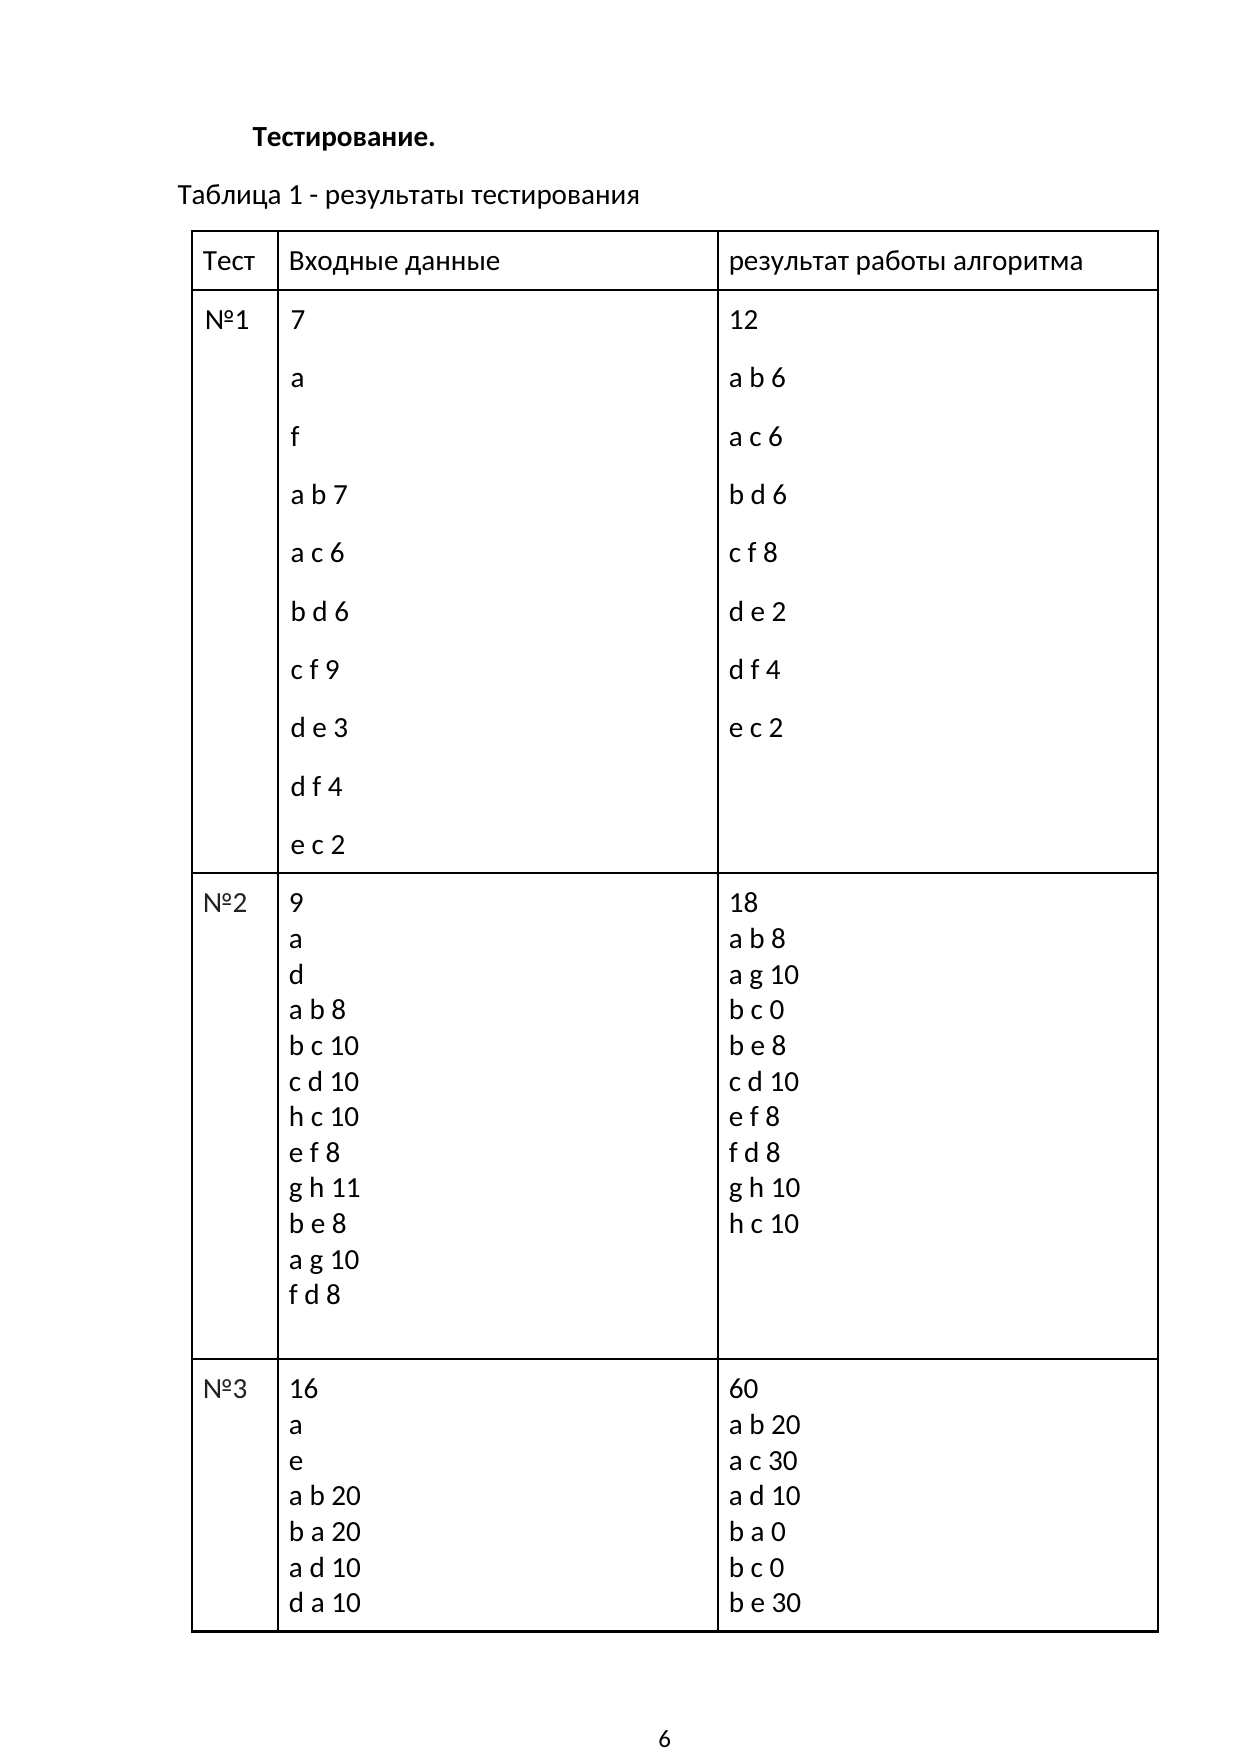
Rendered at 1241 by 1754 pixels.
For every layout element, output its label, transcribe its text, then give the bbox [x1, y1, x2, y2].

table_cell 60 a b 20 a c 30 a d 10 b a 0 b c 0 b e 30 [719, 1360, 1157, 1630]
text Тестирование. [176, 118, 1147, 154]
table_cell 18 a b 8 a g 10 b c 0 b e 8 c d 10 e f 8 f d 8 g h 10 h c 10 [719, 874, 1157, 1358]
table_cell 7 a f a b 7 a c 6 b d 6 c f 9 d e 3 d f 4 e c 2 [279, 291, 717, 872]
table_cell №3 [193, 1360, 277, 1630]
table_header Входные данные [279, 232, 717, 288]
table_cell №1 [193, 291, 277, 872]
table_cell 12 a b 6 a c 6 b d 6 c f 8 d e 2 d f 4 e c 2 [719, 291, 1157, 872]
table_cell №2 [193, 874, 277, 1358]
table_header Тест [193, 232, 277, 288]
table_cell 16 a e a b 20 b a 20 a d 10 d a 10 [279, 1360, 717, 1630]
text Таблица 1 - результаты тестирования [177, 176, 1152, 212]
table_header результат работы алгоритма [719, 232, 1157, 288]
table_cell 9 a d a b 8 b c 10 c d 10 h c 10 e f 8 g h 11 b e 8 a g 10 f d 8 [279, 874, 717, 1358]
